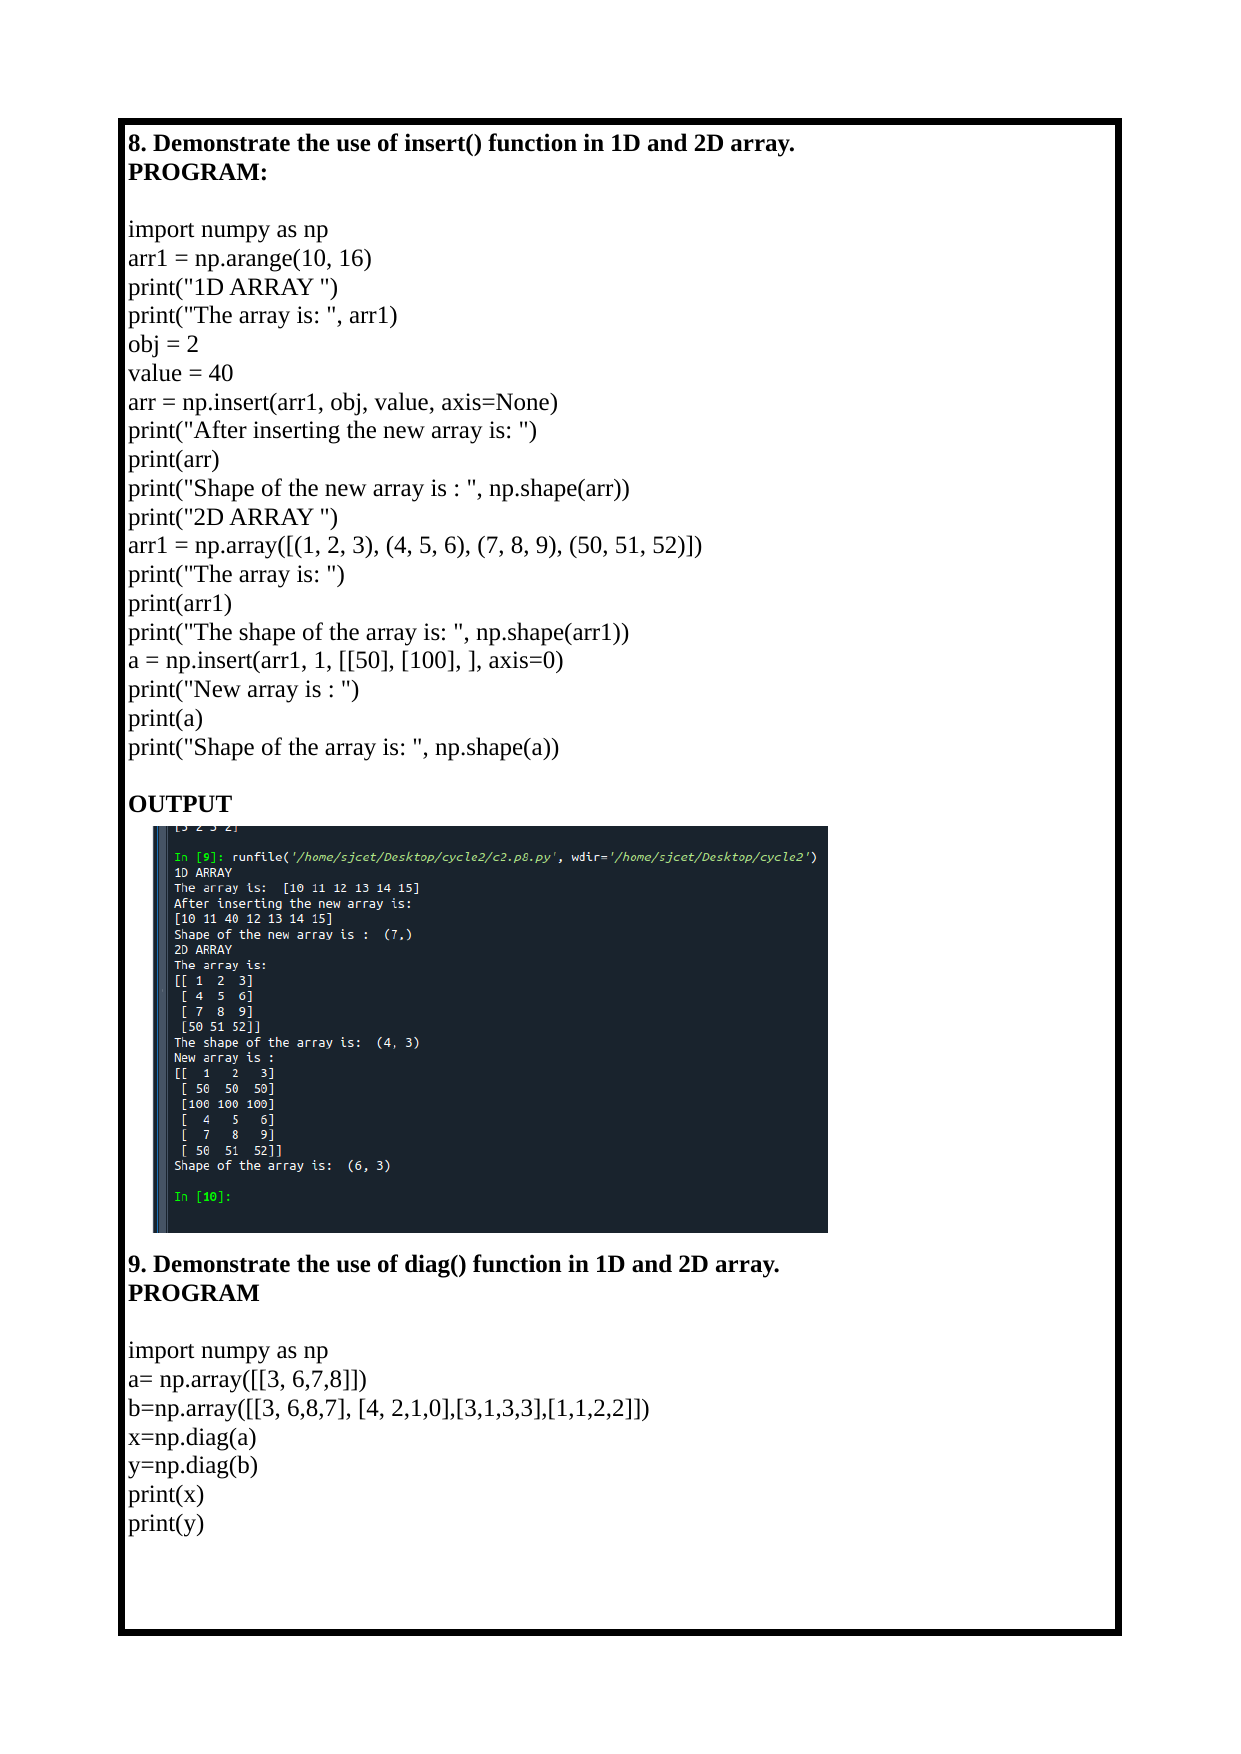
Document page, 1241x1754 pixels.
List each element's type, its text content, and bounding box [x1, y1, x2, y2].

text a= np.array([[3, 6,7,8]]) [128, 1364, 1112, 1393]
text arr = np.insert(arr1, obj, value, axis=None) [128, 387, 1112, 415]
text import numpy as np [128, 214, 1112, 243]
text print("2D ARRAY ") [128, 502, 1112, 530]
text print("The array is: ") [128, 559, 1112, 588]
text print(arr1) [128, 588, 1112, 617]
text print(y) [128, 1508, 1112, 1537]
text print("New array is : ") [128, 674, 1112, 703]
text print(x) [128, 1479, 1112, 1508]
text obj = 2 [128, 329, 1112, 358]
text print("1D ARRAY ") [128, 272, 1112, 300]
text print(arr) [128, 444, 1112, 473]
text value = 40 [128, 358, 1112, 387]
text PROGRAM [128, 1278, 1112, 1307]
text print("Shape of the array is: ", np.shape(a)) [128, 732, 1112, 760]
text print("The shape of the array is: ", np.shape(arr1)) [128, 617, 1112, 645]
text y=np.diag(b) [128, 1450, 1112, 1479]
text arr1 = np.array([(1, 2, 3), (4, 5, 6), (7, 8, 9), (50, 51, 52)]) [128, 530, 1112, 559]
picture [699, 826, 828, 1233]
text PROGRAM: [128, 157, 1112, 185]
text a = np.insert(arr1, 1, [[50], [100], ], axis=0) [128, 645, 1112, 674]
text import numpy as np [128, 1335, 1112, 1364]
text print("After inserting the new array is: ") [128, 415, 1112, 444]
text print("The array is: ", arr1) [128, 300, 1112, 329]
text x=np.diag(a) [128, 1422, 1112, 1450]
text OUTPUT [128, 789, 1112, 818]
text print("Shape of the new array is : ", np.shape(arr)) [128, 473, 1112, 502]
text 9. Demonstrate the use of diag() function in 1D and 2D array. [128, 1249, 1112, 1278]
text 8. Demonstrate the use of insert() function in 1D and 2D array. [128, 128, 1112, 157]
text arr1 = np.arange(10, 16) [128, 243, 1112, 272]
text print(a) [128, 703, 1112, 732]
text b=np.array([[3, 6,8,7], [4, 2,1,0],[3,1,3,3],[1,1,2,2]]) [128, 1393, 1112, 1422]
